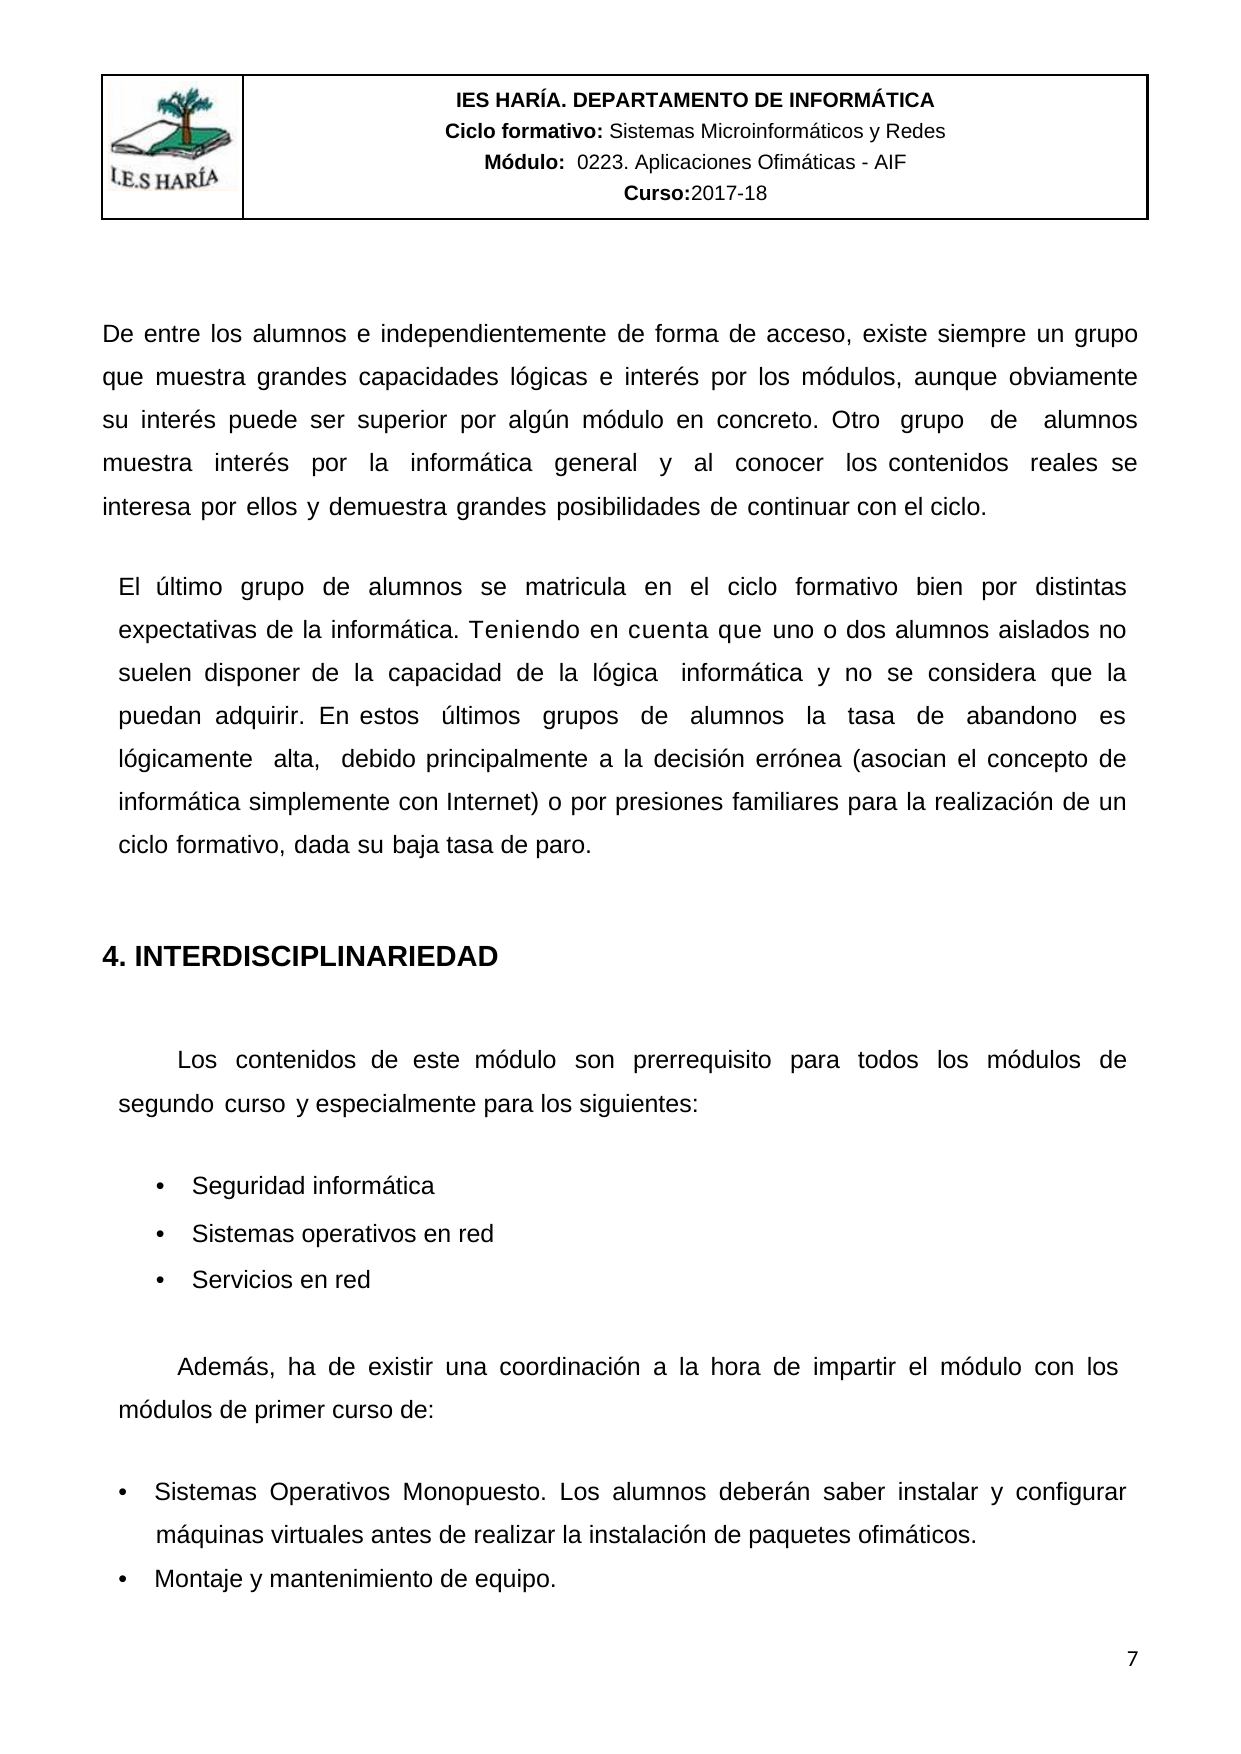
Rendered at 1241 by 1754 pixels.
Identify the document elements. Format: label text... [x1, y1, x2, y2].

text • Sistemas Operativos Monopuesto. Los alumnos deberán saber instalar y configurar máquinas virtuales antes de realizar la instalación de paquetes ofimáticos. [118, 1477, 1127, 1549]
text • Sistemas operativos en red [156, 1218, 1138, 1247]
picture [107, 81, 238, 191]
subtitle 4. INTERDISCIPLINARIEDAD [102, 939, 1138, 972]
text El último grupo de alumnos se matricula en el ciclo formativo bien por distintas expectativas de la informática. Teniendo en cuenta que uno o dos alumnos aislados no suelen disponer de la capacidad de la lógica informática y no se considera que la puedan adquirir. En estos últimos grupos de alumnos la tasa de abandono es lógicamente alta, debido principalmente a la decisión errónea (asocian el concepto de informática simplemente con Internet) o por presiones familiares para la realización de un ciclo formativo, dada su baja tasa de paro. [118, 572, 1127, 859]
text Además, ha de existir una coordinación a la hora de impartir el módulo con los módulos de primer curso de: [118, 1352, 1121, 1423]
text Los contenidos de este módulo son prerrequisito para todos los módulos de segundo curso y especialmente para los siguientes: [118, 1045, 1127, 1117]
text • Montaje y mantenimiento de equipo. [118, 1564, 563, 1592]
text • Servicios en red [156, 1265, 1138, 1294]
text • Seguridad informática [156, 1171, 1138, 1200]
text De entre los alumnos e independientemente de forma de acceso, existe siempre un grupo que muestra grandes capacidades lógicas e interés por los módulos, aunque obviamente su interés puede ser superior por algún módulo en concreto. Otro grupo de alumnos muestra interés por la informática general y al conocer los contenidos reales se interesa por ellos y demuestra grandes posibilidades de continuar con el ciclo. [102, 319, 1138, 520]
